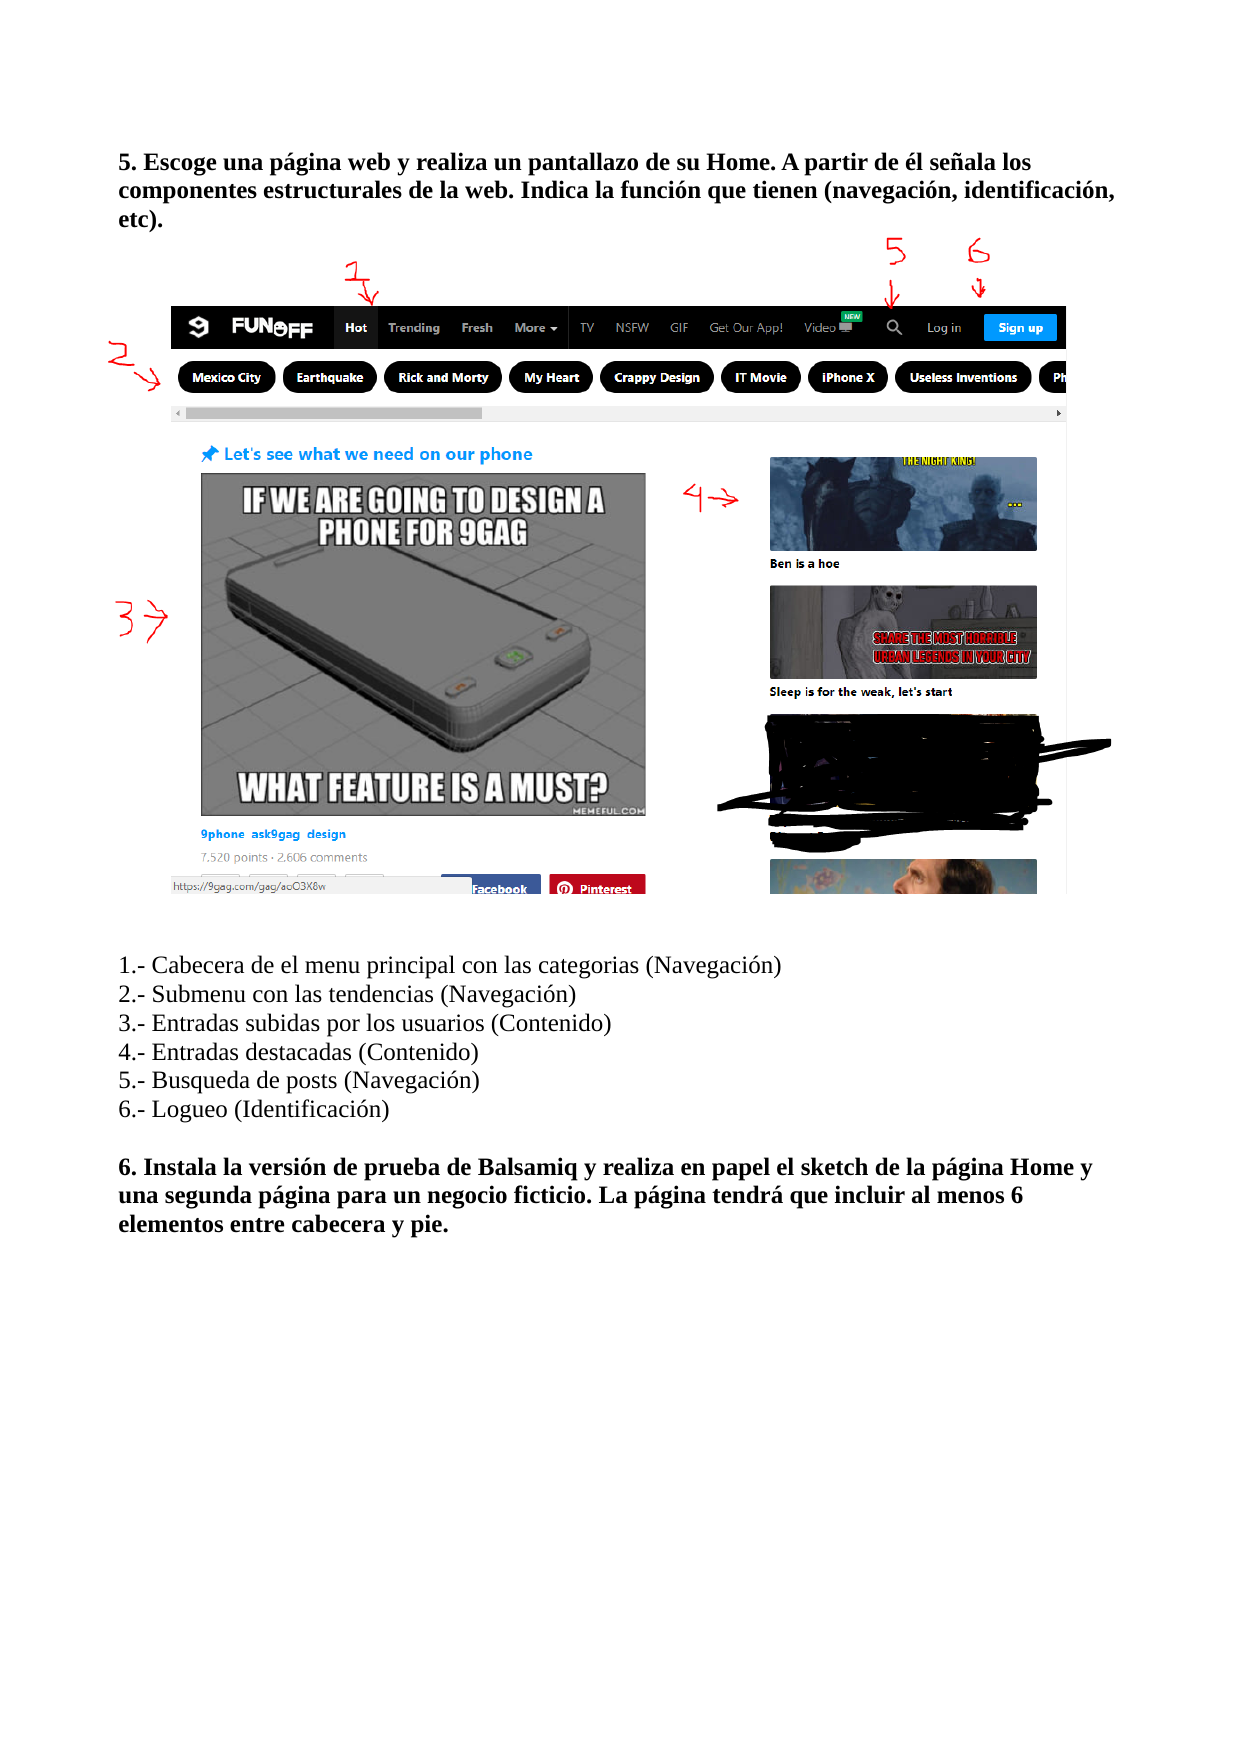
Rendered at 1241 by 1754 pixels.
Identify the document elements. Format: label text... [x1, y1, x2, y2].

text 6.- Logueo (Identificación) [118, 1094, 1122, 1123]
text 3.- Entradas subidas por los usuarios (Contenido) [118, 1008, 1122, 1037]
text 1.- Cabecera de el menu principal con las categorias (Navegación) [118, 951, 1122, 979]
text 4.- Entradas destacadas (Contenido) [118, 1037, 1122, 1066]
text 6. Instala la versión de prueba de Balsamiq y realiza en papel el sketch de la página Home y una segunda página para un negocio ficticio. La página tendrá que incluir al menos 6 elementos entre cabecera y pie. [118, 1152, 1122, 1238]
text 5.- Busqueda de posts (Navegación) [118, 1066, 1122, 1094]
picture [107, 237, 1112, 894]
text 2.- Submenu con las tendencias (Navegación) [118, 979, 1122, 1008]
text 5. Escoge una página web y realiza un pantallazo de su Home. A partir de él señala los componentes estructurales de la web. Indica la función que tienen (navegación, identificación, etc). [118, 147, 1122, 233]
